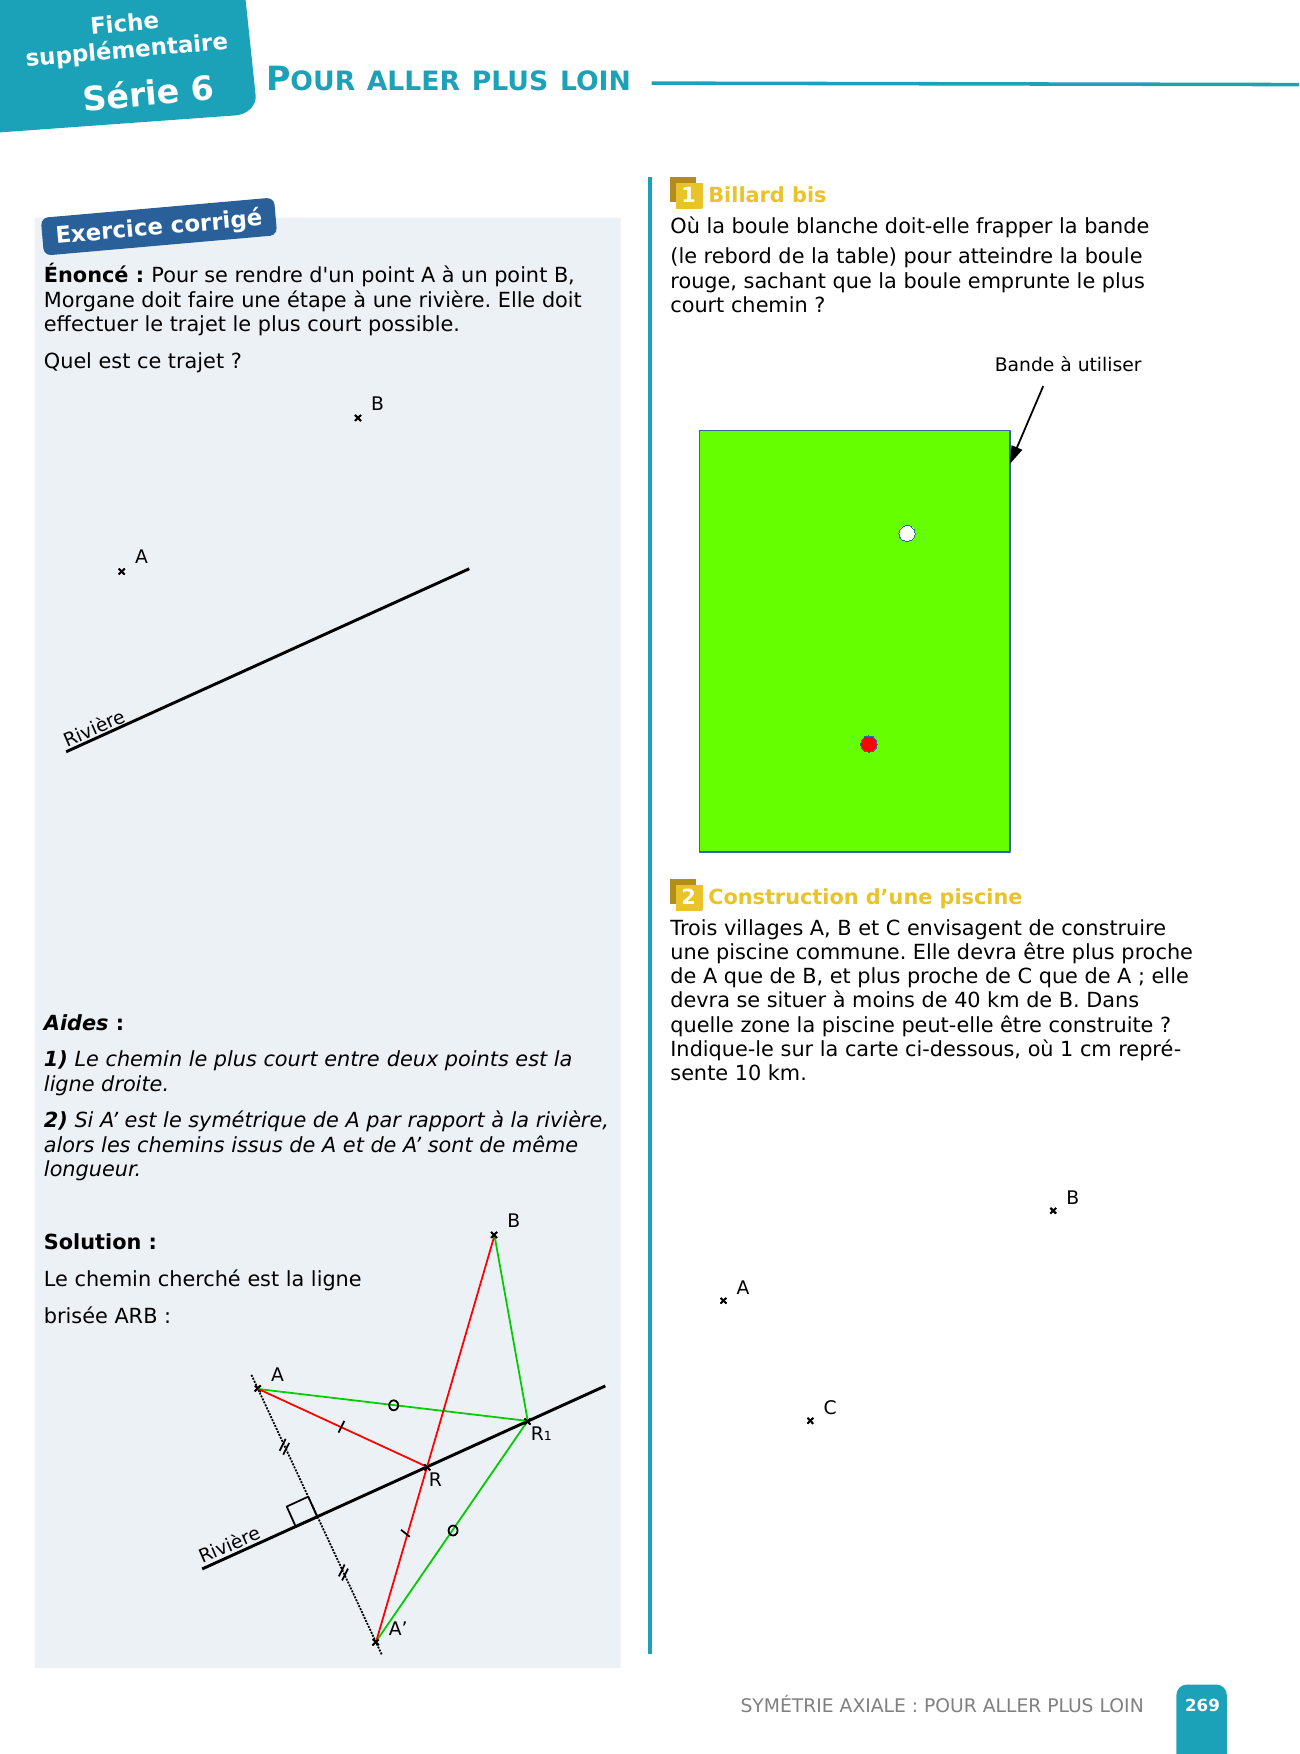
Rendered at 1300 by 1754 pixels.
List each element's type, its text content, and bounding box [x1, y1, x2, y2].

text Solution : [44, 1230, 612, 1255]
text [469, 1304, 510, 1328]
subtitle Trois villages A, B et C envisagent de construire une piscine commune. Elle devra être plus proche de A que de B, et plus proche de C que de A ; elle devra se situer à moins de 40 km de B. Dans quelle zone la piscine peut-elle être construite ? Indique-le sur la carte ci-dessous, où 1 cm repré­sente 10 km. [670, 916, 1205, 1086]
text Énoncé : Pour se rendre d'un point A à un point B, Morgane doit faire une étape à une rivière. Elle doit effectuer le trajet le plus court possible. [44, 263, 612, 336]
text Quel est ce trajet ? [44, 349, 612, 373]
subtitle Billard bis [696, 177, 1211, 208]
text brisée ARB : [44, 1304, 473, 1328]
text Le chemin cherché est la ligne [44, 1267, 484, 1291]
text 2) Si A’ est le symétrique de A par rapport à la rivière, alors les chemins issus de A et de A’ sont de même longueur. [44, 1108, 612, 1181]
text Aides : [44, 1011, 612, 1035]
text [502, 1267, 612, 1291]
subtitle Où la boule blanche doit-elle frapper la bande [670, 214, 1205, 238]
text [508, 1304, 612, 1328]
text 1) Le chemin le plus court entre deux points est la ligne droite. [44, 1047, 612, 1096]
subtitle (le rebord de la table) pour atteindre la boule rouge, sachant que la boule emprunte le plus court chemin ? [670, 244, 1205, 317]
subtitle Construction d’une piscine [696, 879, 1211, 910]
